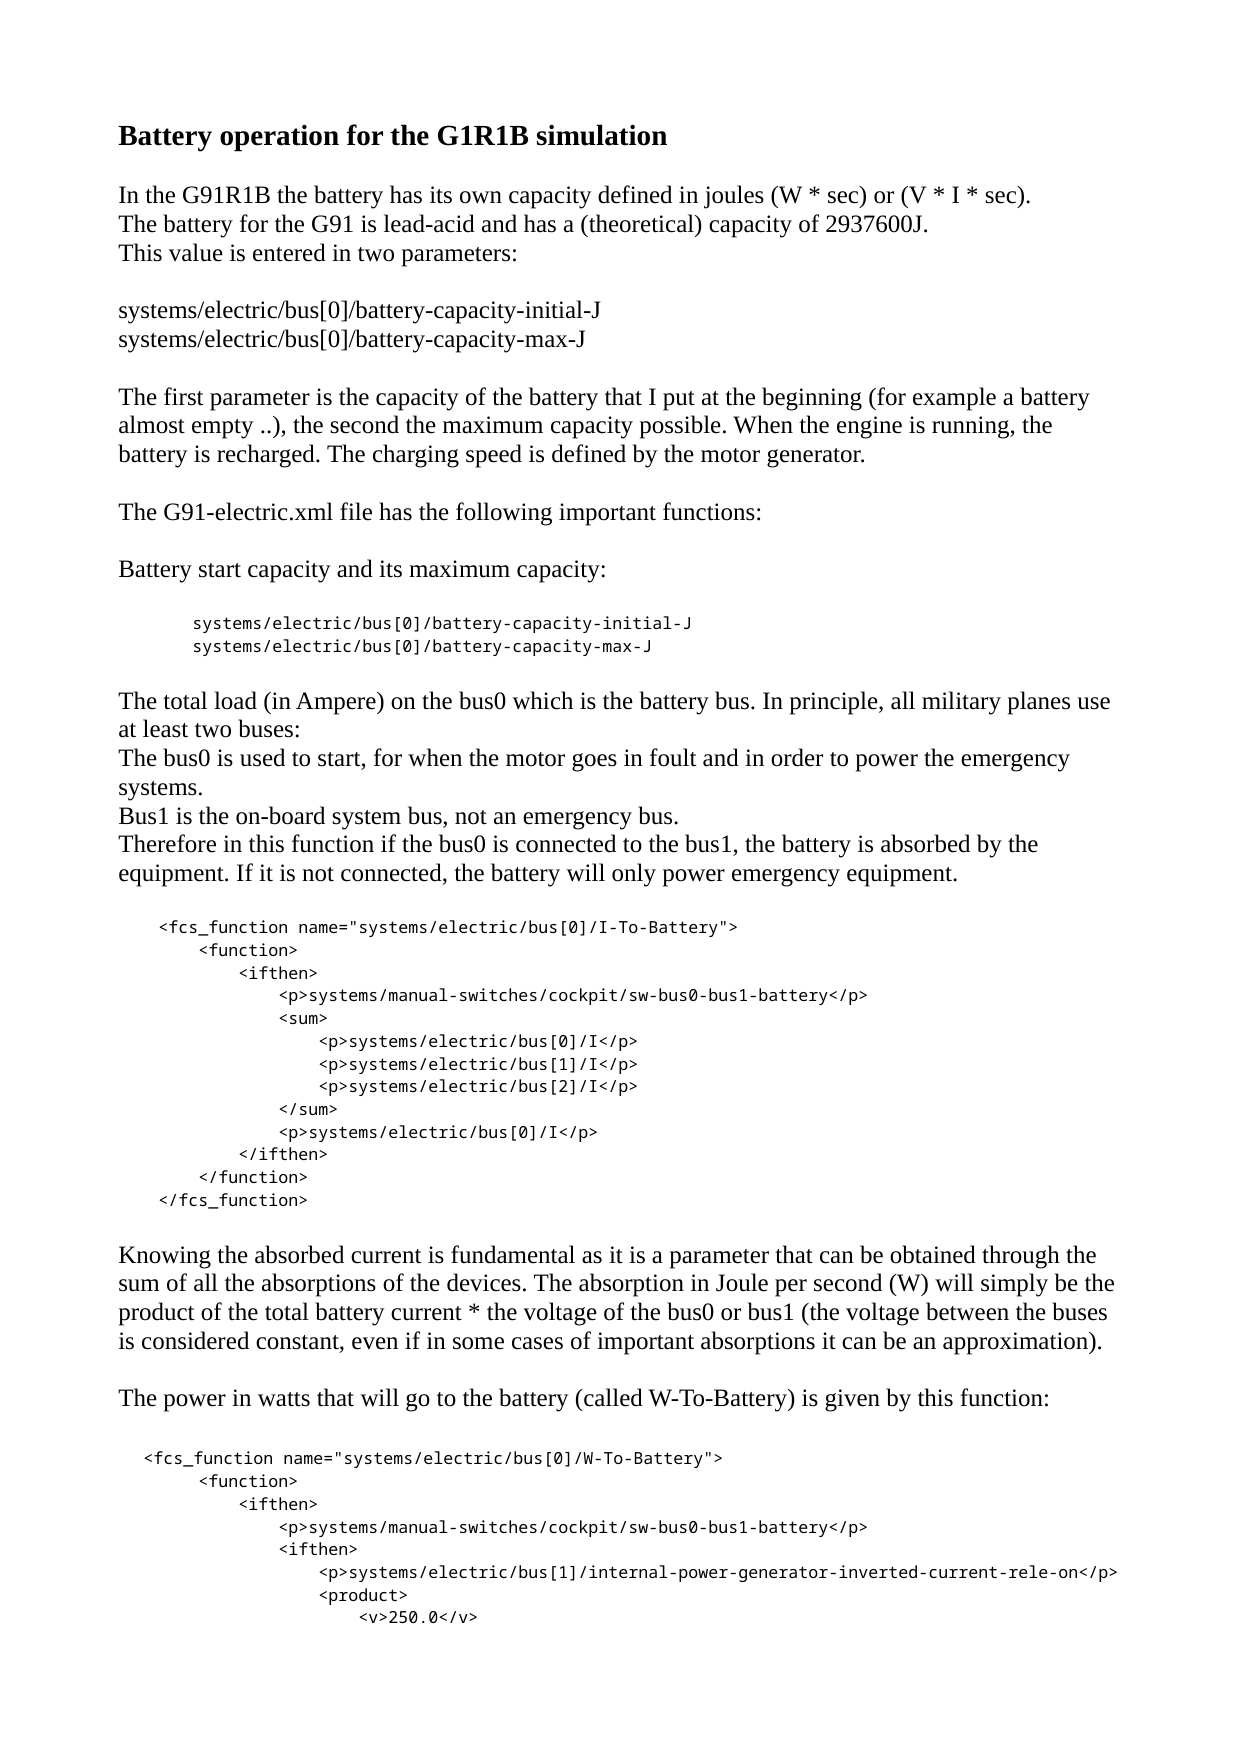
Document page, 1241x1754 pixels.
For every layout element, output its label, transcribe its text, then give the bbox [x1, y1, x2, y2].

text <fcs_function name="systems/electric/bus[0]/I-To-Battery"> [118, 916, 1122, 938]
text <p>systems/manual-switches/cockpit/sw-bus0-bus1-battery</p> [118, 1515, 1122, 1538]
text <fcs_function name="systems/electric/bus[0]/W-To-Battery"> [118, 1441, 1122, 1470]
text systems/electric/bus[0]/battery-capacity-max-J [118, 324, 1122, 353]
text systems/electric/bus[0]/battery-capacity-initial-J [118, 612, 1122, 634]
text Battery start capacity and its maximum capacity: [118, 554, 1122, 583]
text The bus0 is used to start, for when the motor goes in foult and in order to power the emergency systems. [118, 743, 1122, 801]
text Knowing the absorbed current is fundamental as it is a parameter that can be obtained through the sum of all the absorptions of the devices. The absorption in Joule per second (W) will simply be the product of the total battery current * the voltage of the bus0 or bus1 (the voltage between the buses is considered constant, even if in some cases of important absorptions it can be an approximation). [118, 1240, 1122, 1355]
text <p>systems/electric/bus[0]/I</p> [118, 1029, 1122, 1052]
text systems/electric/bus[0]/battery-capacity-initial-J [118, 295, 1122, 324]
text In the G91R1B the battery has its own capacity defined in joules (W * sec) or (V * I * sec). [118, 180, 1122, 209]
text This value is entered in two parameters: [118, 238, 1122, 267]
text </function> [118, 1166, 1122, 1188]
text <sum> [118, 1007, 1122, 1029]
text <v>250.0</v> [118, 1606, 1122, 1629]
text <ifthen> [118, 1538, 1122, 1561]
text <product> [118, 1583, 1122, 1606]
text </ifthen> [118, 1143, 1122, 1166]
text The G91-electric.xml file has the following important functions: [118, 497, 1122, 525]
text <p>systems/electric/bus[0]/I</p> [118, 1120, 1122, 1143]
text <p>systems/electric/bus[1]/I</p> [118, 1052, 1122, 1075]
text systems/electric/bus[0]/battery-capacity-max-J [118, 634, 1122, 657]
text The power in watts that will go to the battery (called W-To-Battery) is given by this function: [118, 1383, 1122, 1412]
text <p>systems/manual-switches/cockpit/sw-bus0-bus1-battery</p> [118, 984, 1122, 1007]
text Bus1 is the on-board system bus, not an emergency bus. [118, 801, 1122, 829]
text The battery for the G91 is lead-acid and has a (theoretical) capacity of 2937600J. [118, 209, 1122, 238]
text </sum> [118, 1097, 1122, 1120]
text The first parameter is the capacity of the battery that I put at the beginning (for example a battery almost empty ..), the second the maximum capacity possible. When the engine is running, the battery is recharged. The charging speed is defined by the motor generator. [118, 382, 1122, 468]
text <ifthen> [118, 961, 1122, 984]
text <ifthen> [118, 1492, 1122, 1515]
text <function> [118, 938, 1122, 961]
text <p>systems/electric/bus[2]/I</p> [118, 1075, 1122, 1097]
text <p>systems/electric/bus[1]/internal-power-generator-inverted-current-rele-on</p> [118, 1561, 1122, 1583]
text <function> [118, 1470, 1122, 1492]
text The total load (in Ampere) on the bus0 which is the battery bus. In principle, all military planes use at least two buses: [118, 686, 1122, 743]
text Therefore in this function if the bus0 is connected to the bus1, the battery is absorbed by the equipment. If it is not connected, the battery will only power emergency equipment. [118, 829, 1122, 887]
text Battery operation for the G1R1B simulation [118, 118, 1122, 152]
text </fcs_function> [118, 1188, 1122, 1211]
